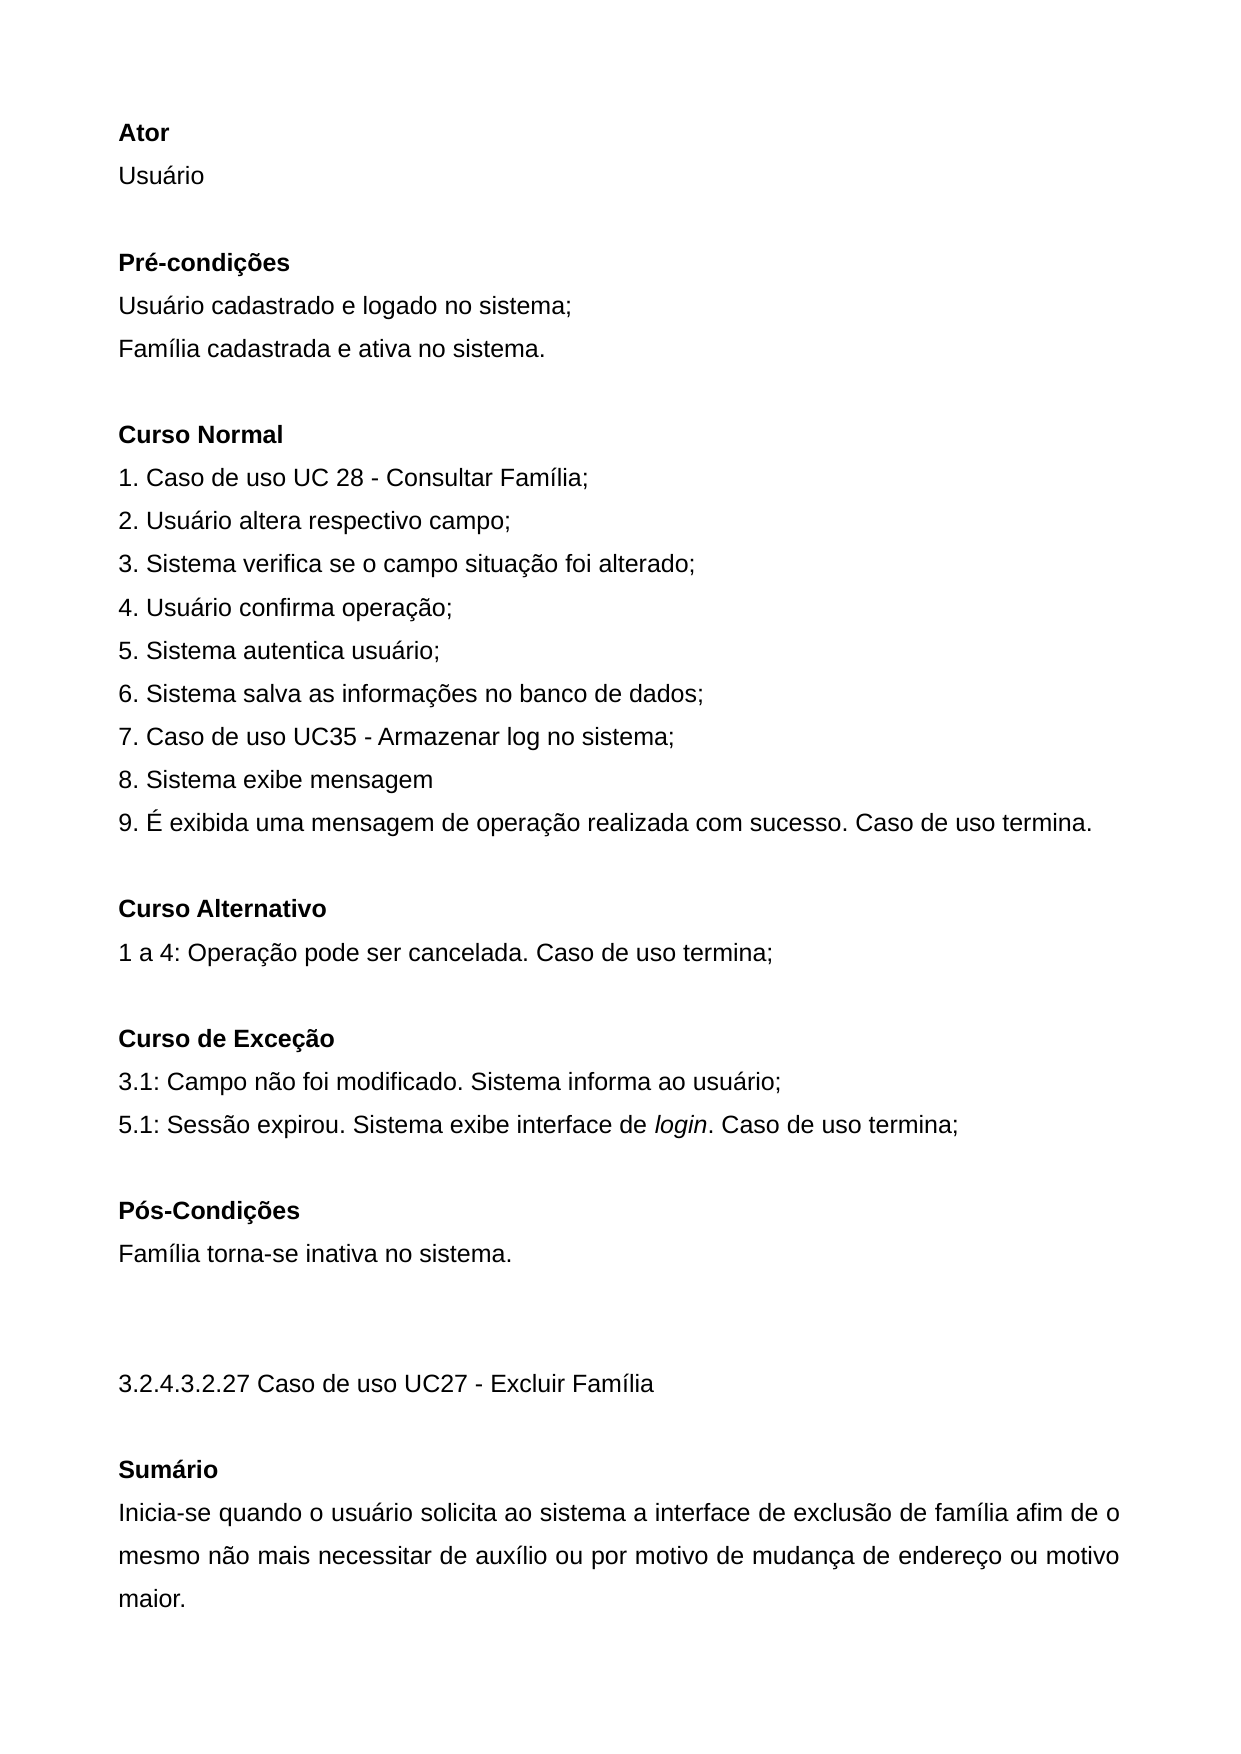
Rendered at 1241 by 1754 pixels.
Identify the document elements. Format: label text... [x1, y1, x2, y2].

text 7. Caso de uso UC35 - Armazenar log no sistema; [118, 722, 1122, 751]
text 2. Usuário altera respectivo campo; [118, 506, 1122, 535]
text Sumário [118, 1455, 1122, 1484]
text Curso de Exceção [118, 1024, 1122, 1052]
text Usuário [118, 161, 1122, 190]
text Ator [118, 118, 1122, 147]
text 6. Sistema salva as informações no banco de dados; [118, 679, 1122, 707]
text 5. Sistema autentica usuário; [118, 636, 1122, 664]
text Usuário cadastrado e logado no sistema; [118, 291, 1122, 319]
text Pré-condições [118, 247, 1122, 276]
text 3.2.4.3.2.27 Caso de uso UC27 - Excluir Família [118, 1369, 1122, 1397]
text 1 a 4: Operação pode ser cancelada. Caso de uso termina; [118, 937, 1122, 966]
text 3.1: Campo não foi modificado. Sistema informa ao usuário; [118, 1067, 1122, 1096]
text Inicia-se quando o usuário solicita ao sistema a interface de exclusão de família afim de o mesmo não mais necessitar de auxílio ou por motivo de mudança de endereço ou motivo maior. [118, 1498, 1122, 1613]
text Curso Normal [118, 420, 1122, 449]
text 1. Caso de uso UC 28 - Consultar Família; [118, 463, 1122, 492]
text Família cadastrada e ativa no sistema. [118, 334, 1122, 362]
text 9. É exibida uma mensagem de operação realizada com sucesso. Caso de uso termina. [118, 808, 1122, 837]
text 4. Usuário confirma operação; [118, 592, 1122, 621]
text 5.1: Sessão expirou. Sistema exibe interface de login. Caso de uso termina; [118, 1110, 1122, 1139]
text Família torna-se inativa no sistema. [118, 1239, 1122, 1268]
text 8. Sistema exibe mensagem [118, 765, 1122, 794]
text 3. Sistema verifica se o campo situação foi alterado; [118, 549, 1122, 578]
text Curso Alternativo [118, 894, 1122, 923]
text Pós-Condições [118, 1196, 1122, 1225]
